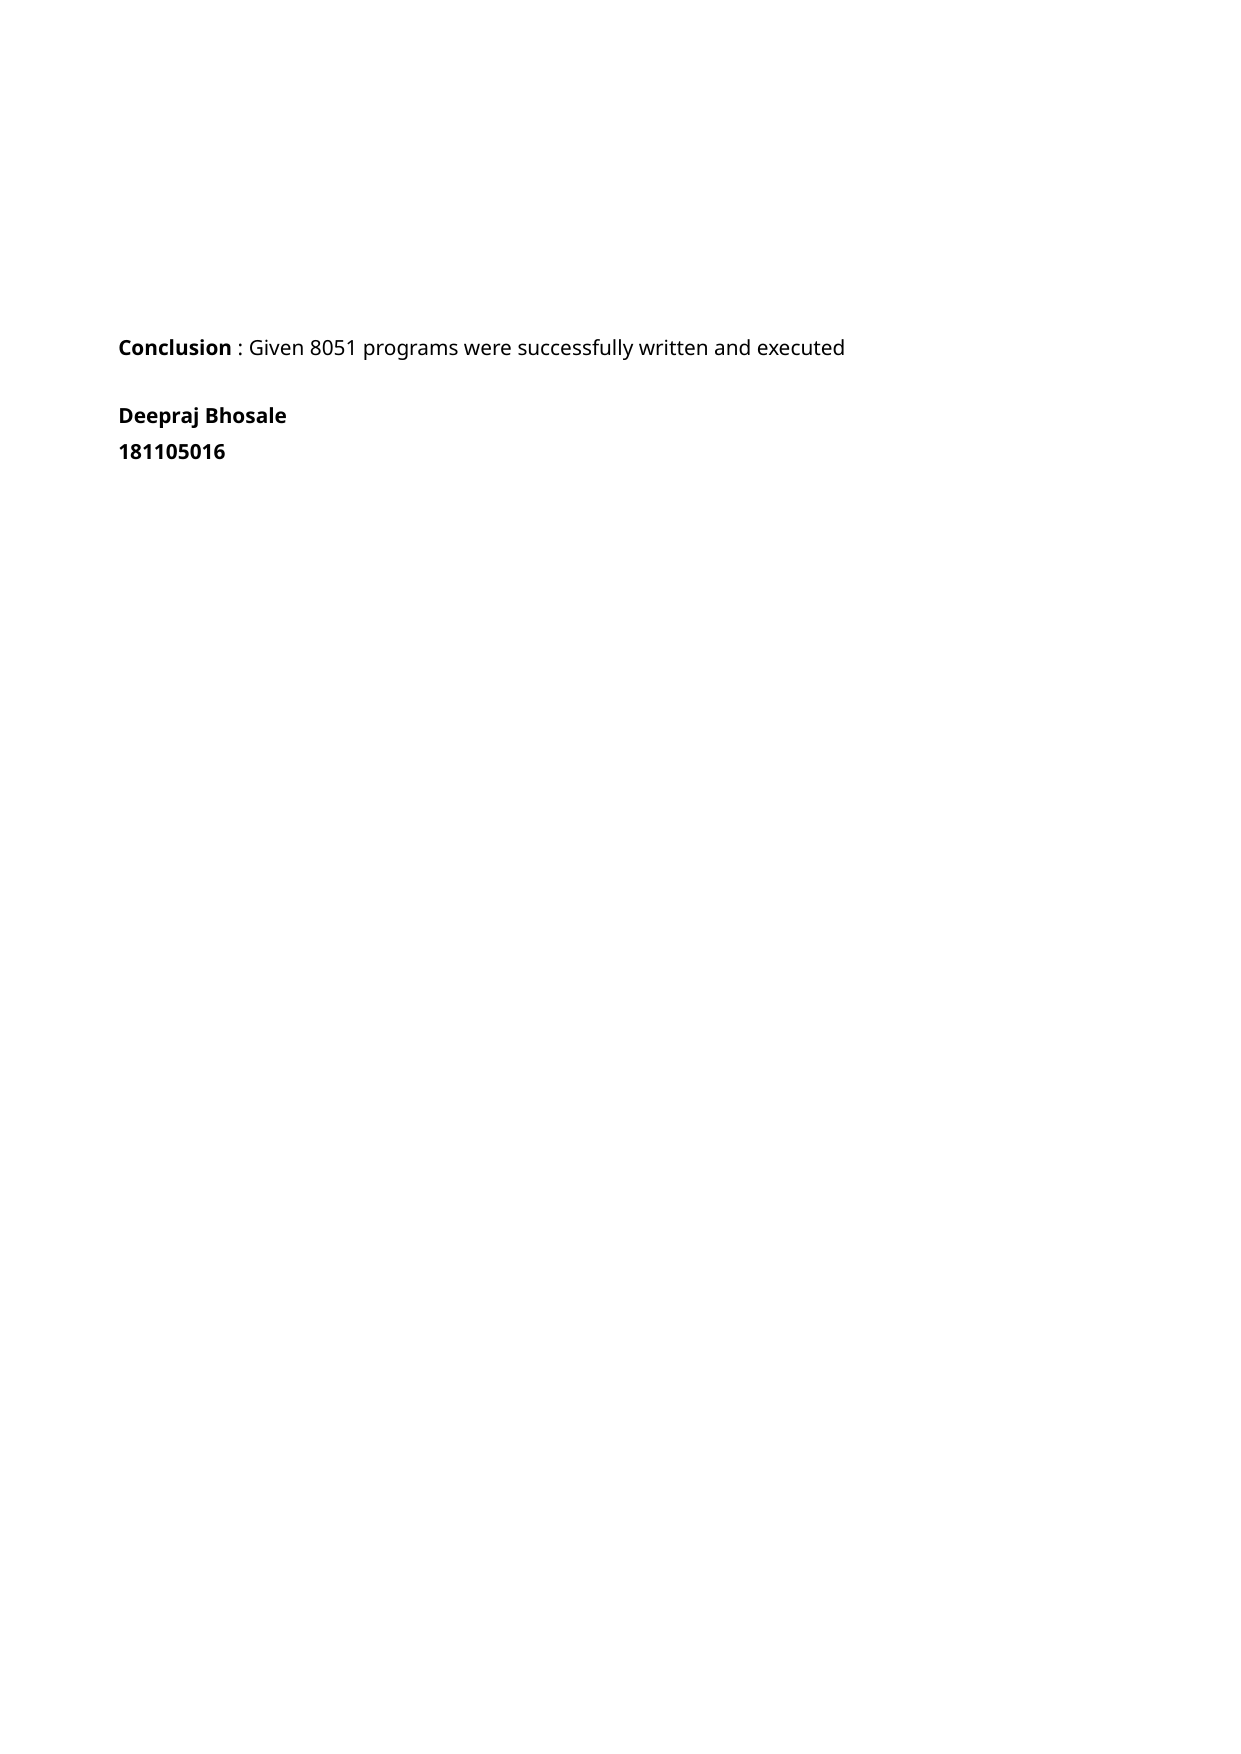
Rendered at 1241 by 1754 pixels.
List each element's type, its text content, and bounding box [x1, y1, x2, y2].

text 181105016 [118, 437, 981, 465]
text Deepraj Bhosale [118, 401, 981, 430]
subtitle Conclusion : Given 8051 programs were successfully written and executed [118, 333, 1122, 361]
